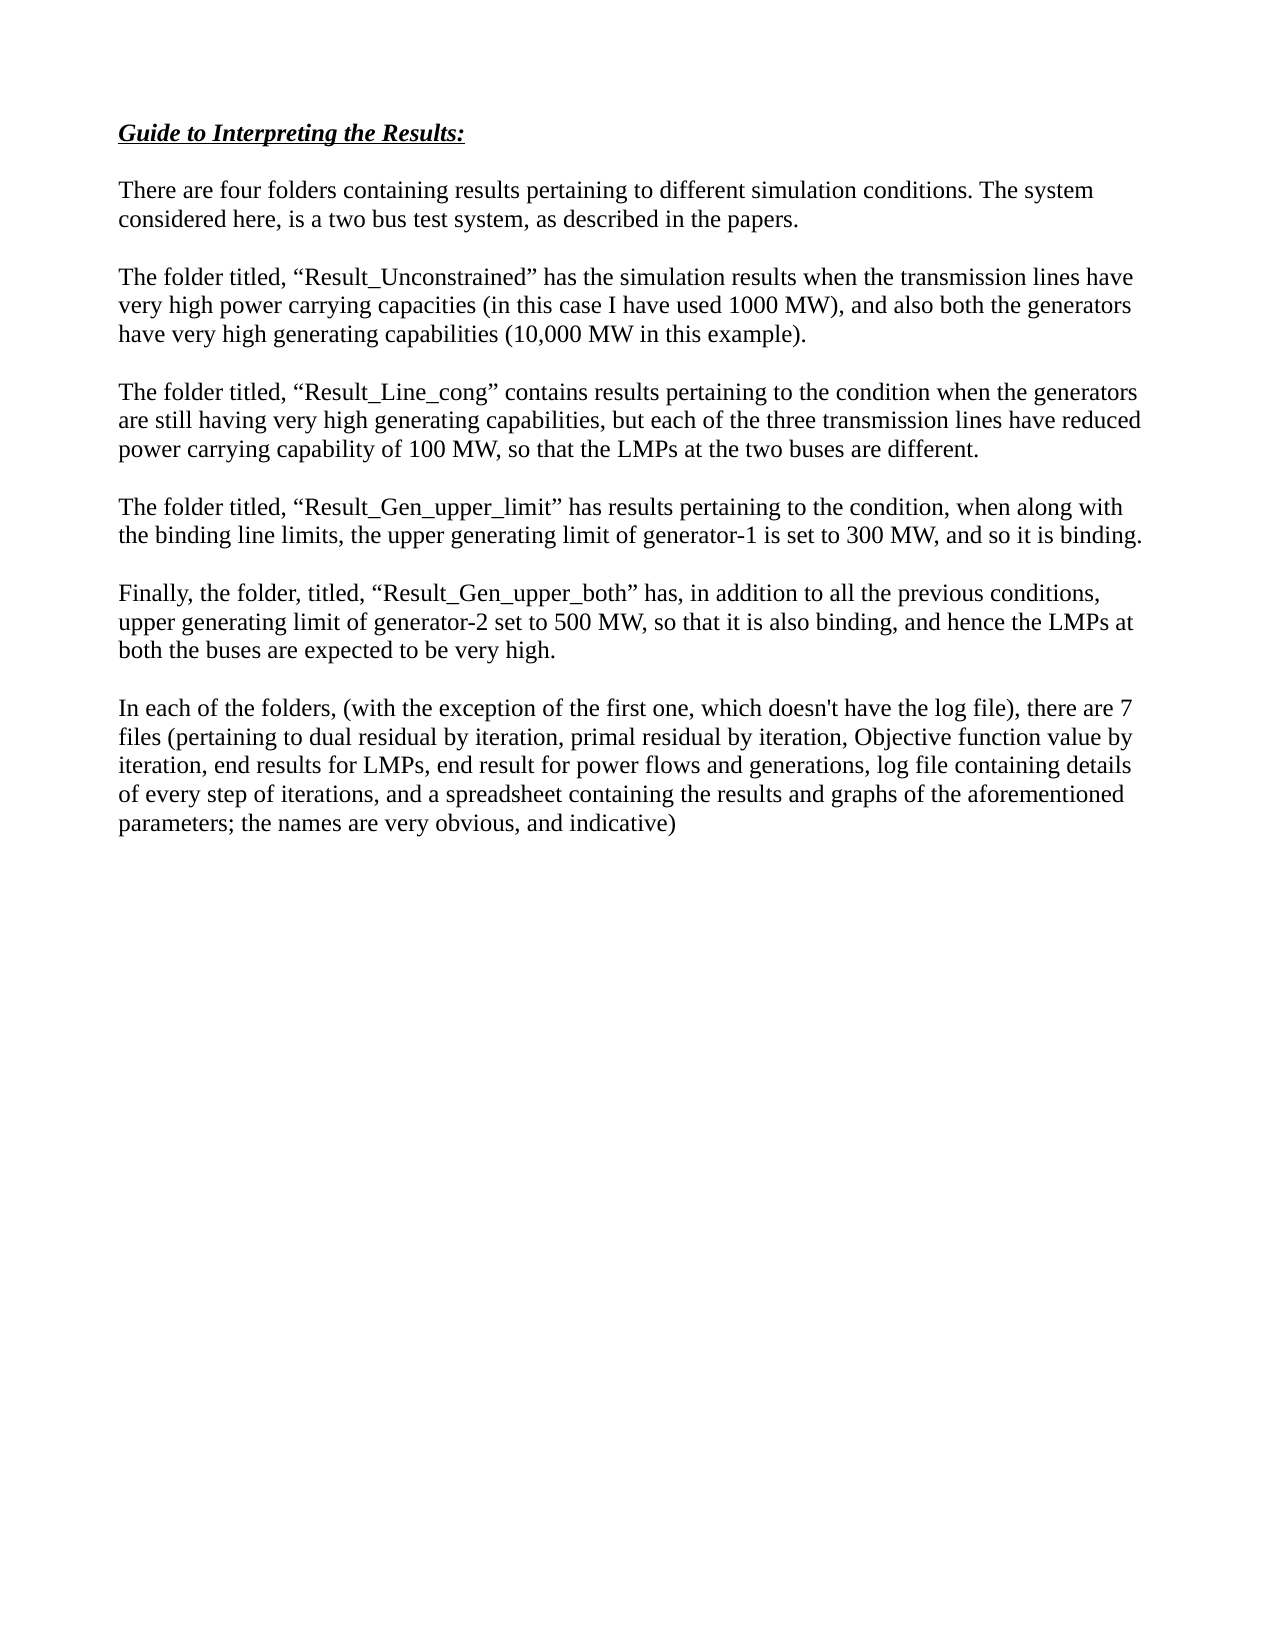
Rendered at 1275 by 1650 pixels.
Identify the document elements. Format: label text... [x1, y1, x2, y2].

text In each of the folders, (with the exception of the first one, which doesn't have the log file), there are 7 files (pertaining to dual residual by iteration, primal residual by iteration, Objective function value by iteration, end results for LMPs, end result for power flows and generations, log file containing details of every step of iterations, and a spreadsheet containing the results and graphs of the aforementioned parameters; the names are very obvious, and indicative) [118, 693, 1157, 837]
text Finally, the folder, titled, “Result_Gen_upper_both” has, in addition to all the previous conditions, upper generating limit of generator-2 set to 500 MW, so that it is also binding, and hence the LMPs at both the buses are expected to be very high. [118, 578, 1157, 664]
text The folder titled, “Result_Unconstrained” has the simulation results when the transmission lines have very high power carrying capacities (in this case I have used 1000 MW), and also both the generators have very high generating capabilities (10,000 MW in this example). [118, 262, 1157, 348]
text The folder titled, “Result_Line_cong” contains results pertaining to the condition when the generators are still having very high generating capabilities, but each of the three transmission lines have reduced power carrying capability of 100 MW, so that the LMPs at the two buses are different. [118, 377, 1157, 463]
text Guide to Interpreting the Results: [118, 118, 1157, 147]
text The folder titled, “Result_Gen_upper_limit” has results pertaining to the condition, when along with the binding line limits, the upper generating limit of generator-1 is set to 300 MW, and so it is binding. [118, 492, 1157, 549]
text There are four folders containing results pertaining to different simulation conditions. The system considered here, is a two bus test system, as described in the papers. [118, 176, 1157, 233]
